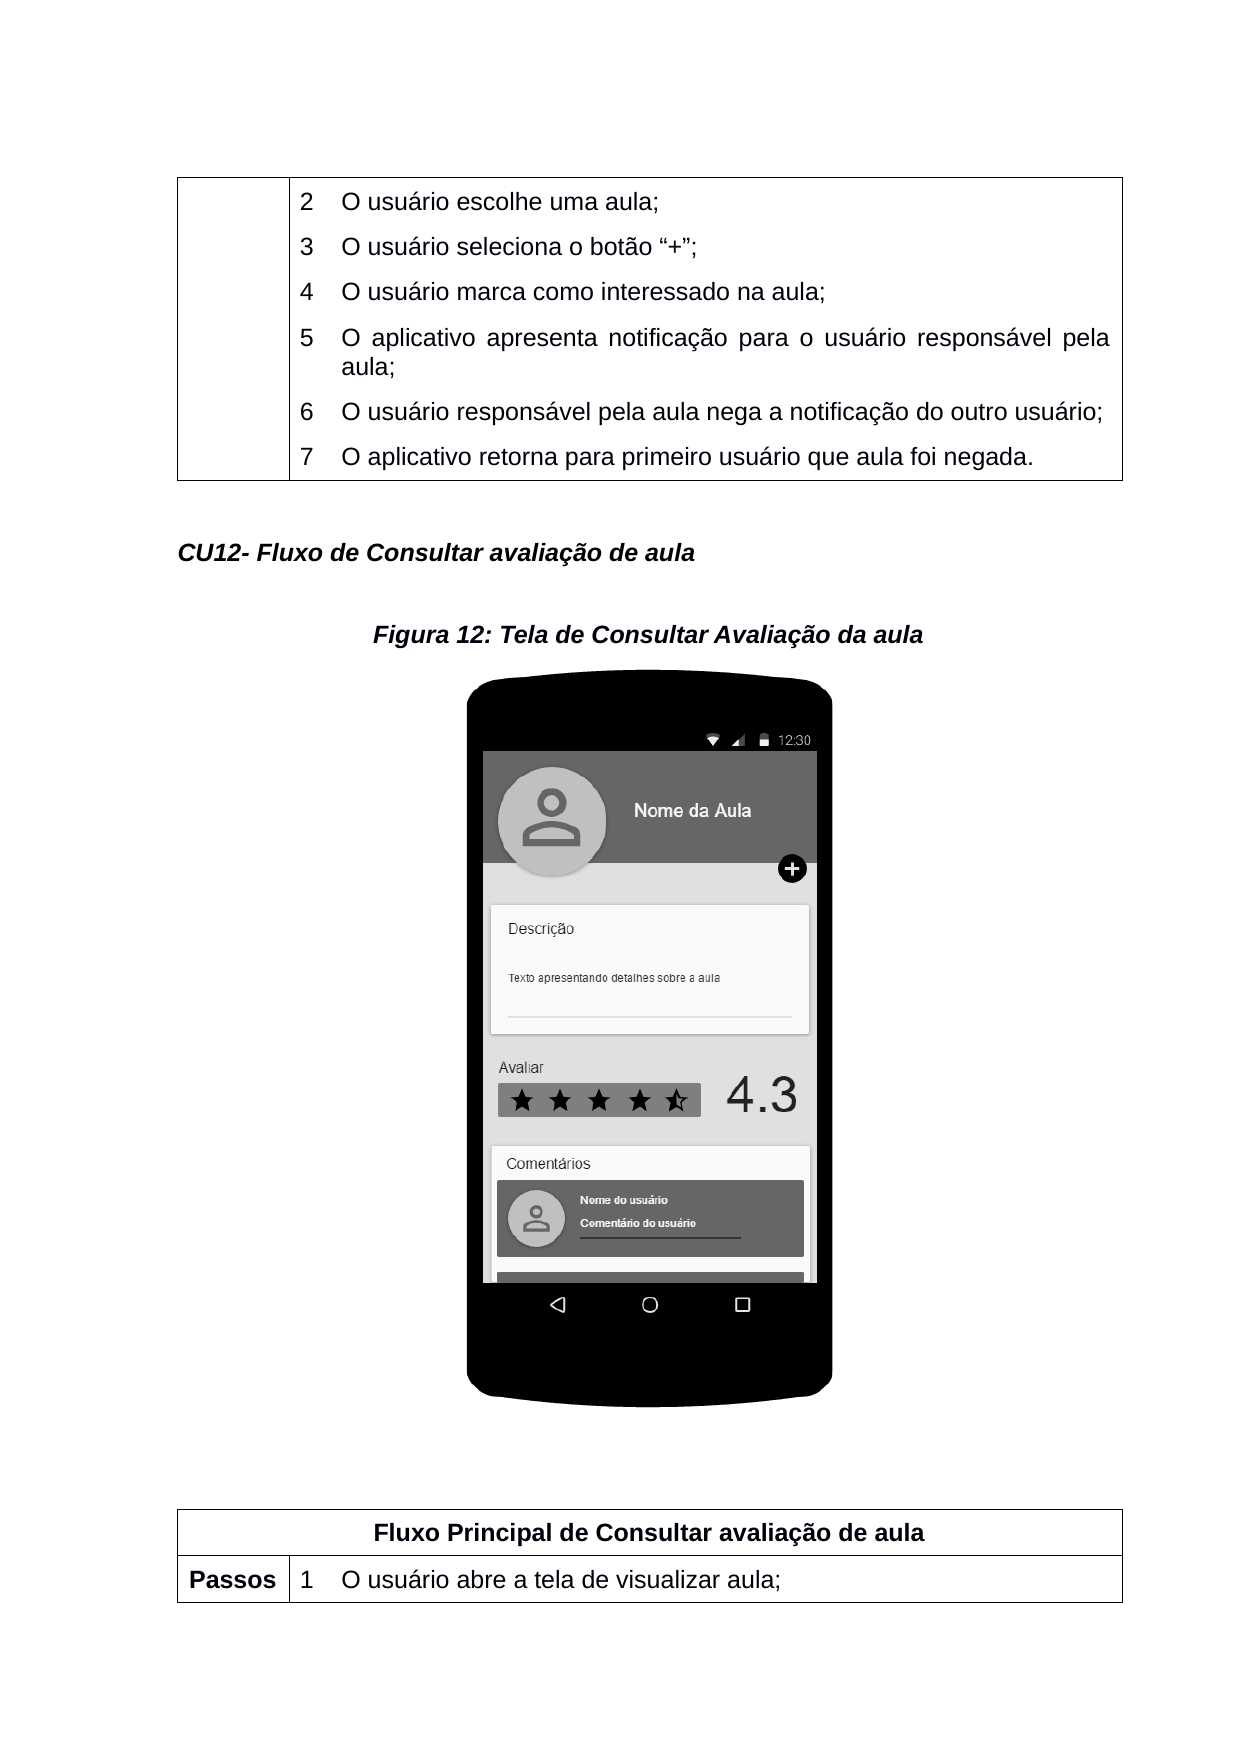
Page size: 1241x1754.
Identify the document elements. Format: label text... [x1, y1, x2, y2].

picture [466, 666, 833, 1409]
table_cell Passos [178, 1556, 289, 1602]
table_cell O aplicativo exibe a tela de visualizar aulas; O usuário escolhe uma aula; O usuário seleciona o botão “+”; O usuário marca como interessado na aula; O aplicativo apresenta notificação para o usuário responsável pela aula; O usuário responsável pela aula nega a notificação do outro usuário; O aplicativo retorna para primeiro usuário que aula foi negada. [290, 178, 1122, 479]
table_cell O usuário abre a tela de visualizar aula; O usuário visualiza a média das avaliações dos outros usuários em uma escala de 0 a 5. [290, 1556, 1122, 1602]
text CU12- Fluxo de Consultar avaliação de aula [177, 538, 1122, 567]
text Figura 12: Tela de Consultar Avaliação da aula [177, 621, 1122, 649]
table_cell [178, 178, 289, 479]
table_header Fluxo Principal de Consultar avaliação de aula [178, 1510, 1122, 1555]
